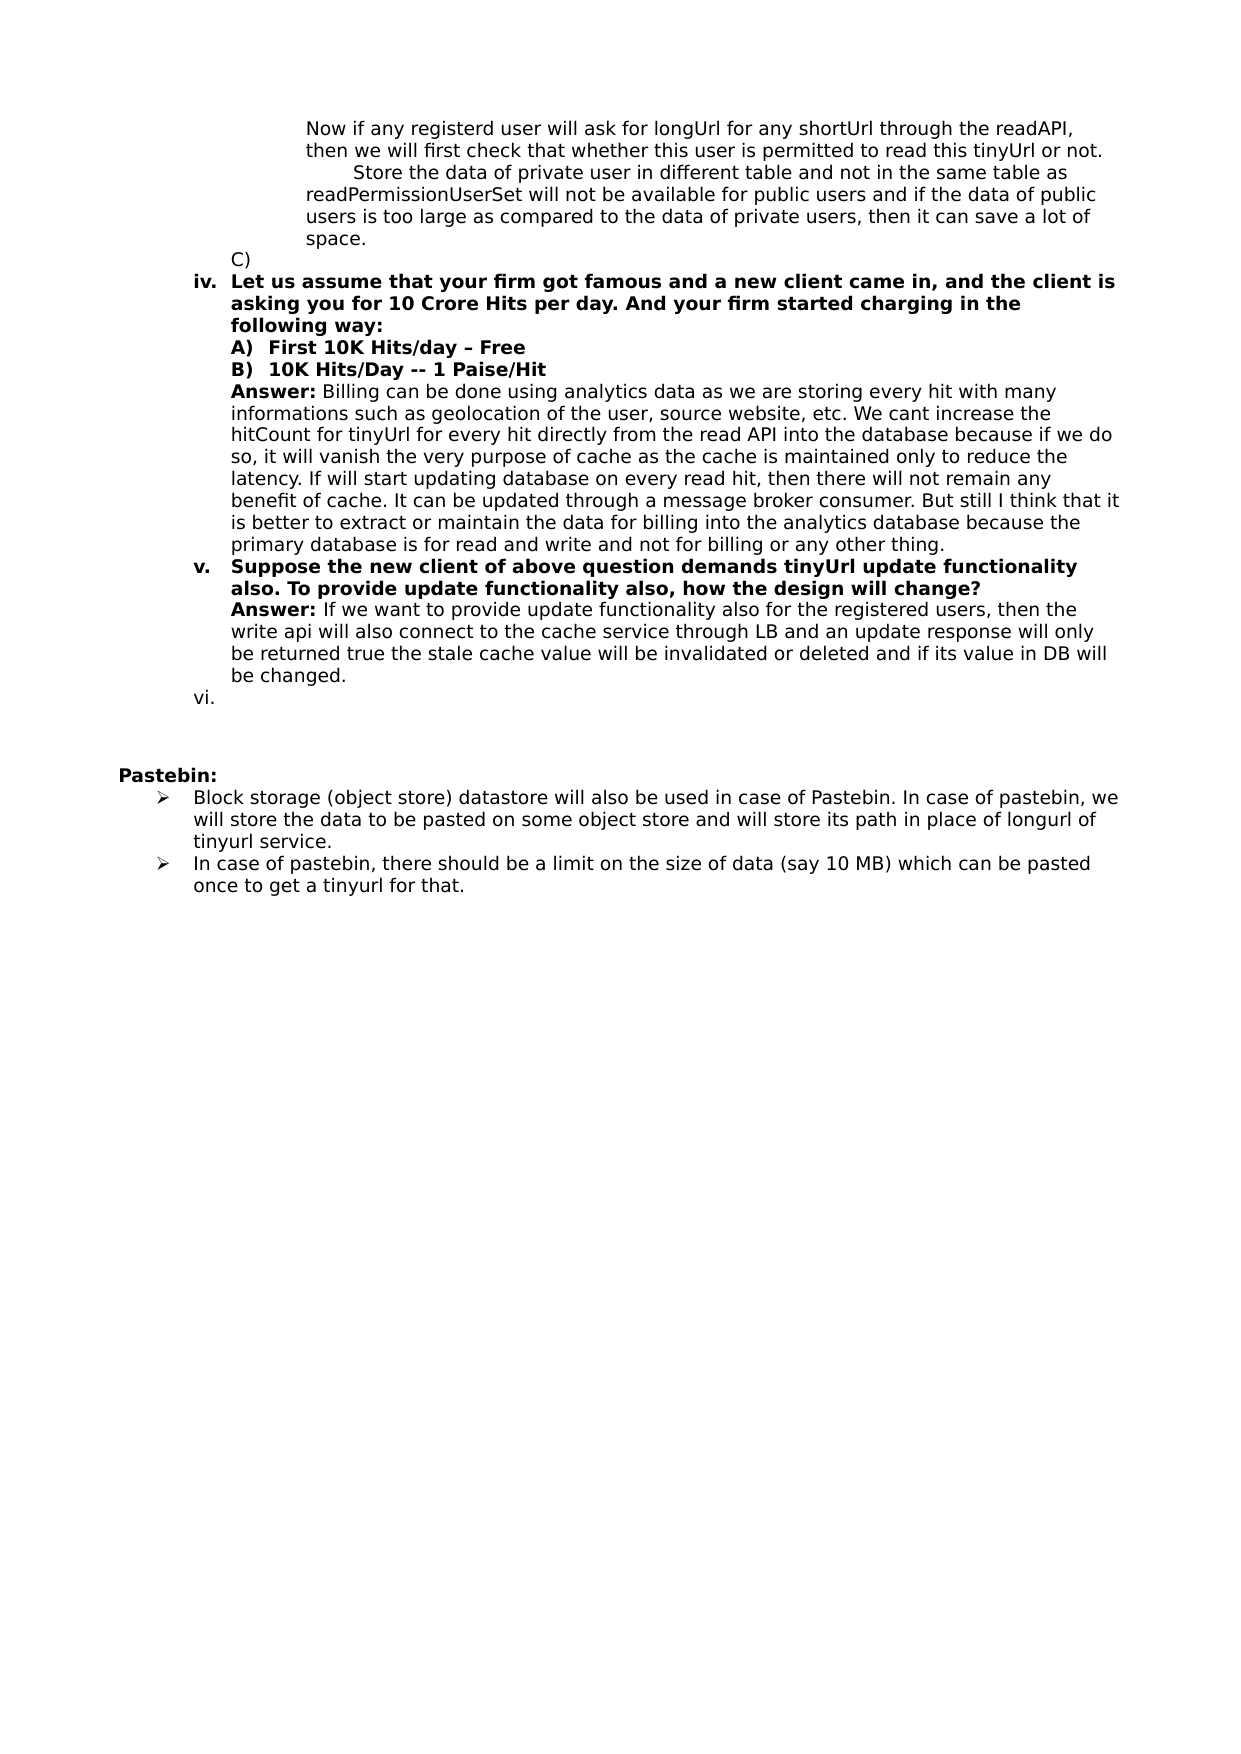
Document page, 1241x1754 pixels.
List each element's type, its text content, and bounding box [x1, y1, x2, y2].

list Answer: If we want to provide update functionality also for the registered users, then the write api will also connect to the cache service through LB and an update response will only be returned true the stale cache value will be invalidated or deleted and if its value in DB will be changed. [193, 599, 1122, 687]
list Now if any registerd user will ask for longUrl for any shortUrl through the readAPI, then we will first check that whether this user is permitted to read this tinyUrl or not. [268, 118, 1122, 162]
list Block storage (object store) datastore will also be used in case of Pastebin. In case of pastebin, we will store the data to be pasted on some object store and will store its path in place of longurl of tinyurl service. [156, 787, 1122, 853]
list First 10K Hits/day – Free [231, 337, 1122, 359]
list Answer: Billing can be done using analytics data as we are storing every hit with many informations such as geolocation of the user, source website, etc. We cant increase the hitCount for tinyUrl for every hit directly from the read API into the database because if we do so, it will vanish the very purpose of cache as the cache is maintained only to reduce the latency. If will start updating database on every read hit, then there will not remain any benefit of cache. It can be updated through a message broker consumer. But still I think that it is better to extract or maintain the data for billing into the analytics database because the primary database is for read and write and not for billing or any other thing. [193, 381, 1122, 556]
list Let us assume that your firm got famous and a new client came in, and the client is asking you for 10 Crore Hits per day. And your firm started charging in the following way: [193, 271, 1122, 337]
text Pastebin: [118, 765, 1122, 787]
list 10K Hits/Day -- 1 Paise/Hit [231, 359, 1122, 381]
list Suppose the new client of above question demands tinyUrl update functionality also. To provide update functionality also, how the design will change? [193, 556, 1122, 599]
list Store the data of private user in different table and not in the same table as readPermissionUserSet will not be available for public users and if the data of public users is too large as compared to the data of private users, then it can save a lot of space. [268, 162, 1122, 249]
list In case of pastebin, there should be a limit on the size of data (say 10 MB) which can be pasted once to get a tinyurl for that. [156, 853, 1122, 897]
